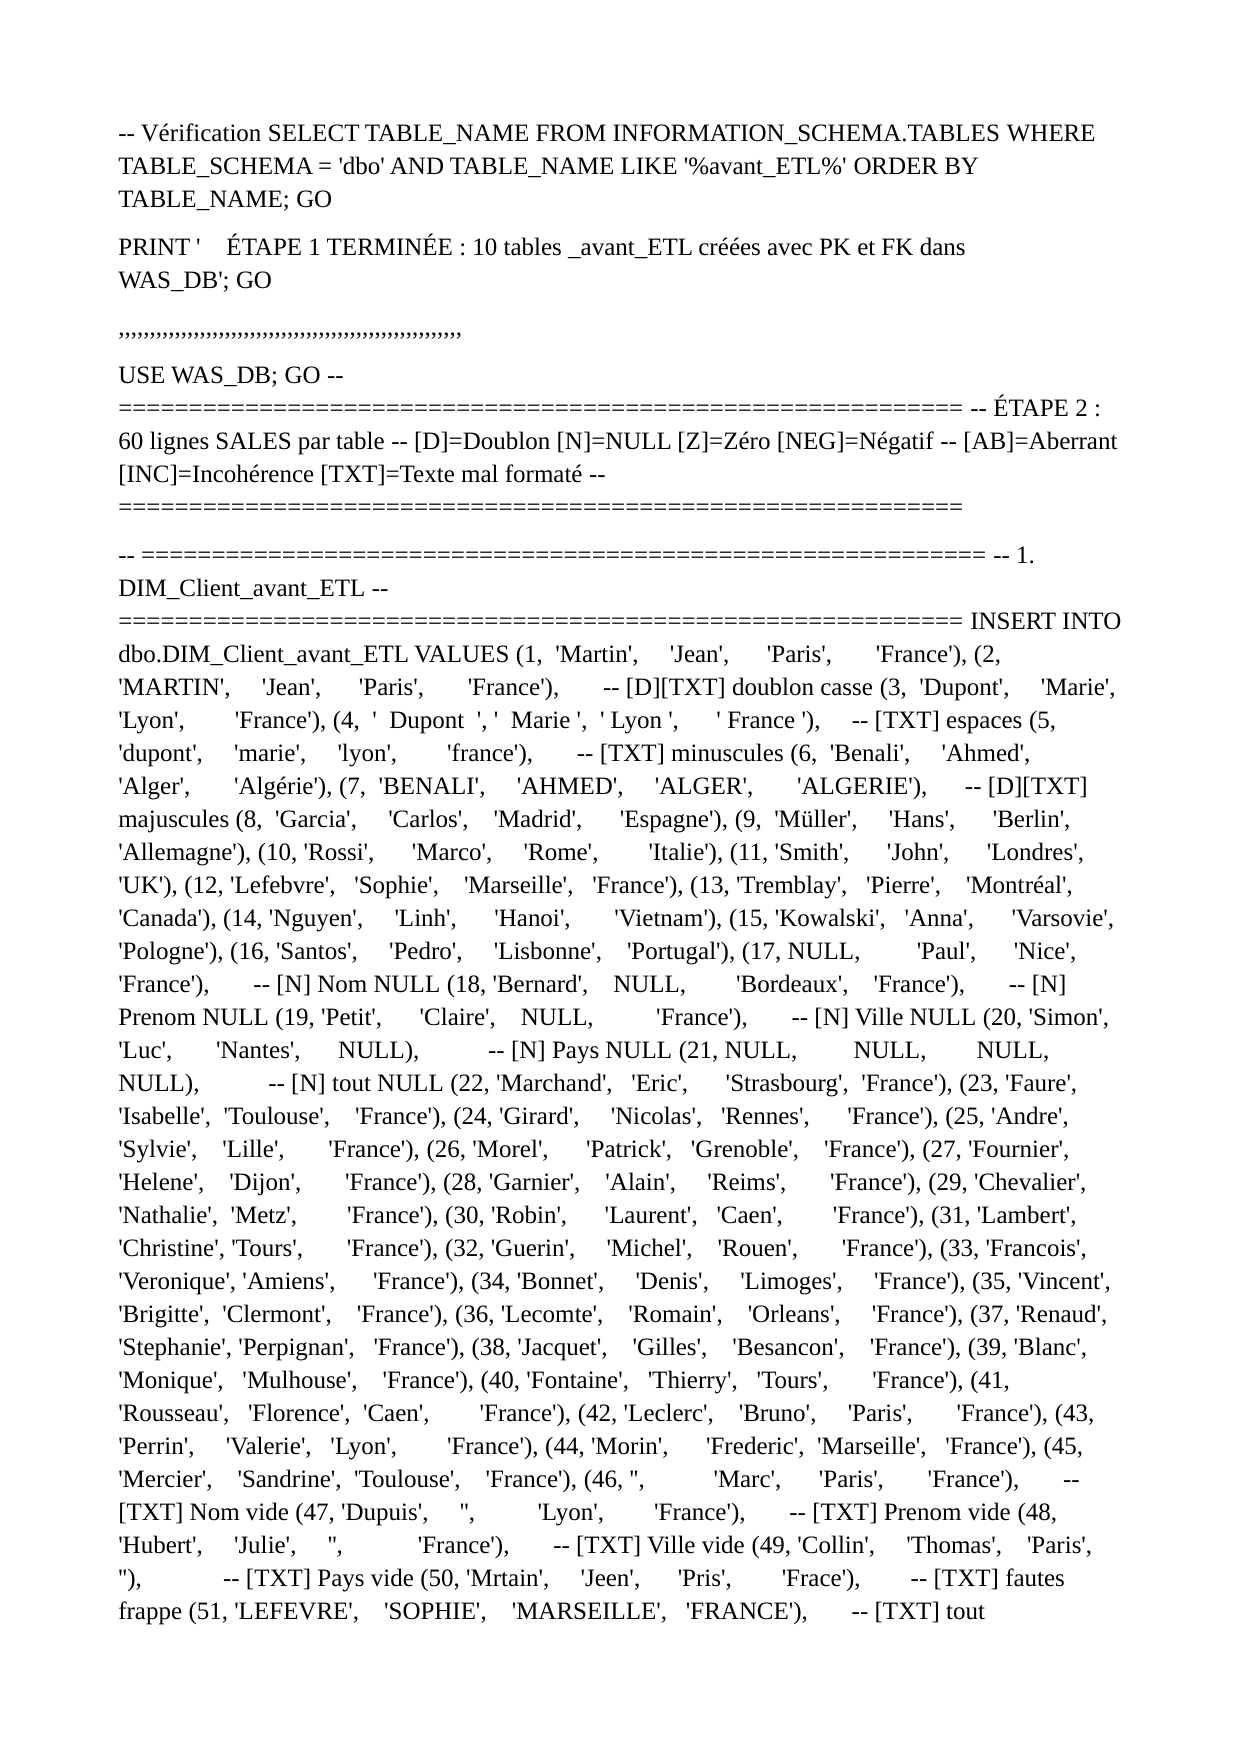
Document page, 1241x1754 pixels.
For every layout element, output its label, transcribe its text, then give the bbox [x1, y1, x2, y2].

text USE WAS_DB; GO -- ============================================================ -- ÉTAPE 2 : 60 lignes SALES par table -- [D]=Doublon [N]=NULL [Z]=Zéro [NEG]=Négatif -- [AB]=Aberrant [INC]=Incohérence [TXT]=Texte mal formaté -- ============================================================ [118, 360, 1122, 521]
text ,,,,,,,,,,,,,,,,,,,,,,,,,,,,,,,,,,,,,,,,,,,,,,,,,,,,,,, [118, 312, 1122, 341]
text -- Vérification SELECT TABLE_NAME FROM INFORMATION_SCHEMA.TABLES WHERE TABLE_SCHEMA = 'dbo' AND TABLE_NAME LIKE '%avant_ETL%' ORDER BY TABLE_NAME; GO [118, 118, 1122, 213]
text -- ============================================================ -- 1. DIM_Client_avant_ETL -- ============================================================ INSERT INTO dbo.DIM_Client_avant_ETL VALUES (1, 'Martin', 'Jean', 'Paris', 'France'), (2, 'MARTIN', 'Jean', 'Paris', 'France'), -- [D][TXT] doublon casse (3, 'Dupont', 'Marie', 'Lyon', 'France'), (4, ' Dupont ', ' Marie ', ' Lyon ', ' France '), -- [TXT] espaces (5, 'dupont', 'marie', 'lyon', 'france'), -- [TXT] minuscules (6, 'Benali', 'Ahmed', 'Alger', 'Algérie'), (7, 'BENALI', 'AHMED', 'ALGER', 'ALGERIE'), -- [D][TXT] majuscules (8, 'Garcia', 'Carlos', 'Madrid', 'Espagne'), (9, 'Müller', 'Hans', 'Berlin', 'Allemagne'), (10, 'Rossi', 'Marco', 'Rome', 'Italie'), (11, 'Smith', 'John', 'Londres', 'UK'), (12, 'Lefebvre', 'Sophie', 'Marseille', 'France'), (13, 'Tremblay', 'Pierre', 'Montréal', 'Canada'), (14, 'Nguyen', 'Linh', 'Hanoi', 'Vietnam'), (15, 'Kowalski', 'Anna', 'Varsovie', 'Pologne'), (16, 'Santos', 'Pedro', 'Lisbonne', 'Portugal'), (17, NULL, 'Paul', 'Nice', 'France'), -- [N] Nom NULL (18, 'Bernard', NULL, 'Bordeaux', 'France'), -- [N] Prenom NULL (19, 'Petit', 'Claire', NULL, 'France'), -- [N] Ville NULL (20, 'Simon', 'Luc', 'Nantes', NULL), -- [N] Pays NULL (21, NULL, NULL, NULL, NULL), -- [N] tout NULL (22, 'Marchand', 'Eric', 'Strasbourg', 'France'), (23, 'Faure', 'Isabelle', 'Toulouse', 'France'), (24, 'Girard', 'Nicolas', 'Rennes', 'France'), (25, 'Andre', 'Sylvie', 'Lille', 'France'), (26, 'Morel', 'Patrick', 'Grenoble', 'France'), (27, 'Fournier', 'Helene', 'Dijon', 'France'), (28, 'Garnier', 'Alain', 'Reims', 'France'), (29, 'Chevalier', 'Nathalie', 'Metz', 'France'), (30, 'Robin', 'Laurent', 'Caen', 'France'), (31, 'Lambert', 'Christine', 'Tours', 'France'), (32, 'Guerin', 'Michel', 'Rouen', 'France'), (33, 'Francois', 'Veronique', 'Amiens', 'France'), (34, 'Bonnet', 'Denis', 'Limoges', 'France'), (35, 'Vincent', 'Brigitte', 'Clermont', 'France'), (36, 'Lecomte', 'Romain', 'Orleans', 'France'), (37, 'Renaud', 'Stephanie', 'Perpignan', 'France'), (38, 'Jacquet', 'Gilles', 'Besancon', 'France'), (39, 'Blanc', 'Monique', 'Mulhouse', 'France'), (40, 'Fontaine', 'Thierry', 'Tours', 'France'), (41, 'Rousseau', 'Florence', 'Caen', 'France'), (42, 'Leclerc', 'Bruno', 'Paris', 'France'), (43, 'Perrin', 'Valerie', 'Lyon', 'France'), (44, 'Morin', 'Frederic', 'Marseille', 'France'), (45, 'Mercier', 'Sandrine', 'Toulouse', 'France'), (46, '', 'Marc', 'Paris', 'France'), -- [TXT] Nom vide (47, 'Dupuis', '', 'Lyon', 'France'), -- [TXT] Prenom vide (48, 'Hubert', 'Julie', '', 'France'), -- [TXT] Ville vide (49, 'Collin', 'Thomas', 'Paris', ''), -- [TXT] Pays vide (50, 'Mrtain', 'Jeen', 'Pris', 'Frace'), -- [TXT] fautes frappe (51, 'LEFEVRE', 'SOPHIE', 'MARSEILLE', 'FRANCE'), -- [TXT] tout [118, 540, 1122, 1625]
text PRINT '✅ ÉTAPE 1 TERMINÉE : 10 tables _avant_ETL créées avec PK et FK dans WAS_DB'; GO [118, 232, 1122, 293]
